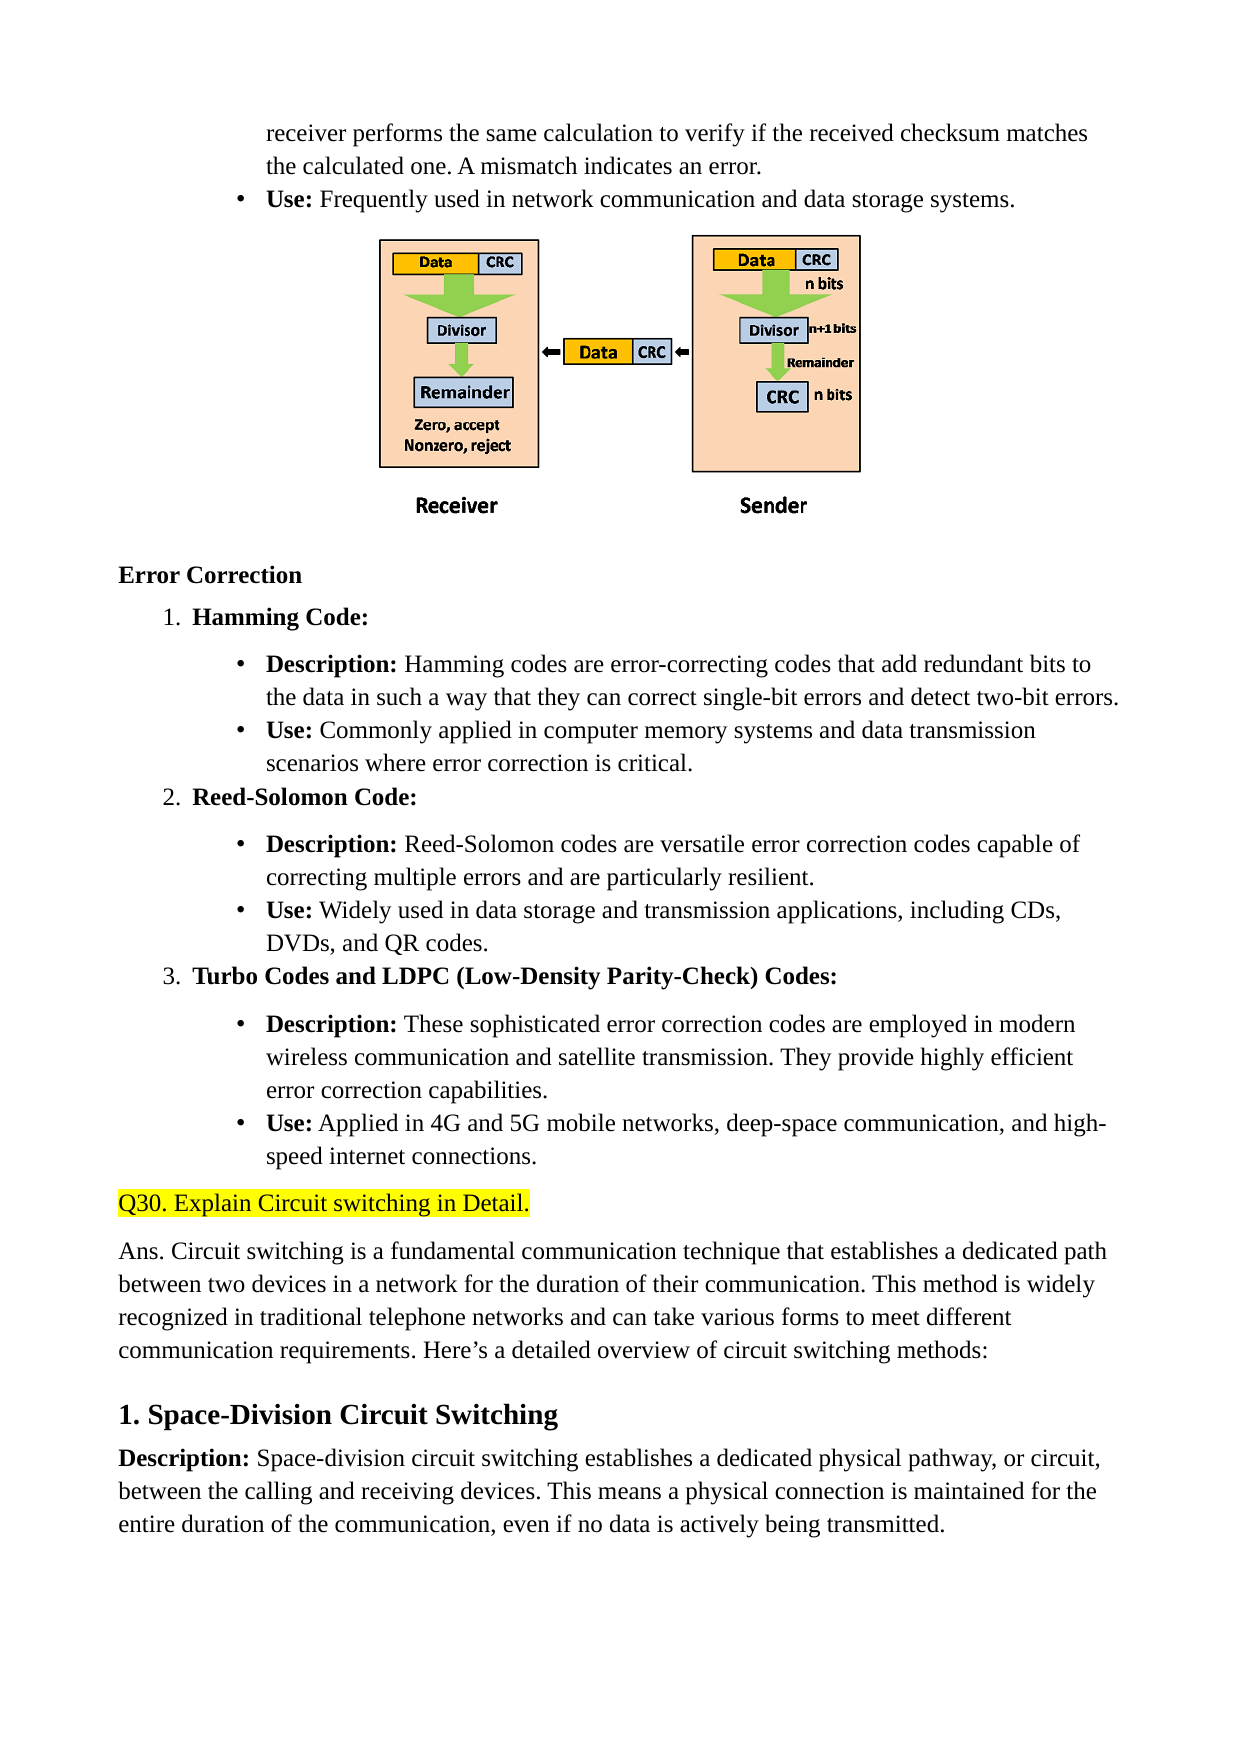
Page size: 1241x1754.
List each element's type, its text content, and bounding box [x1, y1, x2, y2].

list Reed-Solomon Code: [162, 782, 1122, 810]
list Turbo Codes and LDPC (Low-Density Parity-Check) Codes: [162, 961, 1122, 990]
list receiver performs the same calculation to verify if the received checksum matches the calculated one. A mismatch indicates an error. [236, 118, 1122, 180]
list Description: Hamming codes are error-correcting codes that add redundant bits to the data in such a way that they can correct single-bit errors and detect two-bit errors. [236, 649, 1122, 711]
subtitle Error Correction [118, 561, 1122, 589]
list Description: Reed-Solomon codes are versatile error correction codes capable of correcting multiple errors and are particularly resilient. [236, 829, 1122, 891]
list Use: Frequently used in network communication and data storage systems. [236, 184, 1122, 213]
list Description: These sophisticated error correction codes are employed in modern wireless communication and satellite transmission. They provide highly efficient error correction capabilities. [236, 1009, 1122, 1104]
text Description: Space-division circuit switching establishes a dedicated physical pathway, or circuit, between the calling and receiving devices. This means a physical connection is maintained for the entire duration of the communication, even if no data is actively being transmitted. [118, 1443, 1122, 1538]
list Hamming Code: [162, 602, 1122, 631]
text Q30. Explain Circuit switching in Detail. [118, 1188, 1122, 1217]
subtitle 1. Space-Division Circuit Switching [118, 1397, 1122, 1431]
list Use: Applied in 4G and 5G mobile networks, deep-space communication, and high-speed internet connections. [236, 1108, 1122, 1170]
list Use: Commonly applied in computer memory systems and data transmission scenarios where error correction is critical. [236, 716, 1122, 777]
text Ans. Circuit switching is a fundamental communication technique that establishes a dedicated path between two devices in a network for the duration of their communication. This method is widely recognized in traditional telephone networks and can take various forms to meet different communication requirements. Here’s a detailed overview of circuit switching methods: [118, 1236, 1122, 1364]
picture [378, 231, 862, 519]
list Use: Widely used in data storage and transmission applications, including CDs, DVDs, and QR codes. [236, 895, 1122, 957]
